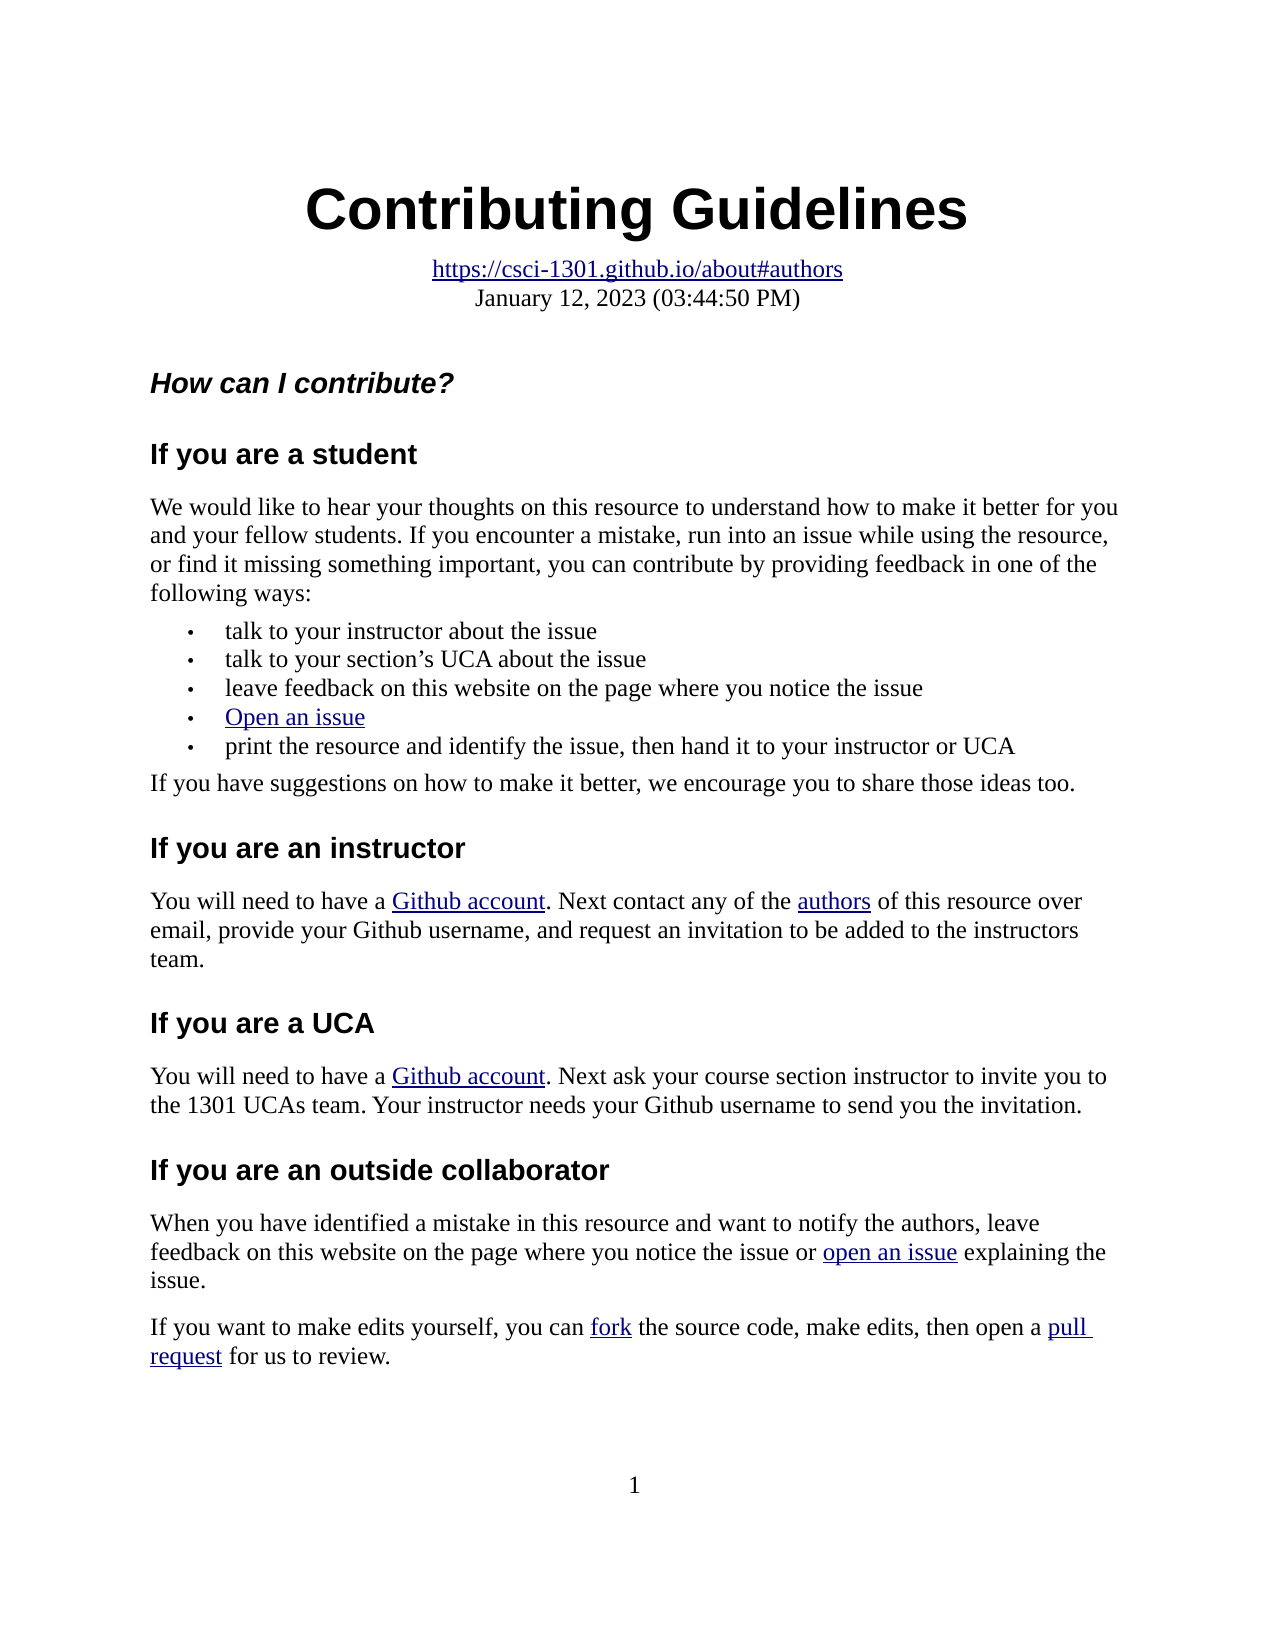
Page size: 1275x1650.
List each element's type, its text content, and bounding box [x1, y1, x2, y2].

subtitle If you are an instructor [150, 831, 1125, 865]
text When you have identified a mistake in this resource and want to notify the authors, leave feedback on this website on the page where you notice the issue or open an issue explaining the issue. [150, 1208, 1125, 1294]
text If you have suggestions on how to make it better, we encourage you to share those ideas too. [150, 768, 1125, 797]
subtitle If you are a UCA [150, 1006, 1125, 1040]
text You will need to have a Github account. Next ask your course section instructor to invite you to the 1301 UCAs team. Your instructor needs your Github username to send you the invitation. [150, 1061, 1125, 1119]
subtitle How can I contribute? [150, 366, 1125, 399]
list leave feedback on this website on the page where you notice the issue [187, 673, 1125, 702]
list Open an issue [187, 702, 1125, 731]
subtitle If you are a student [150, 437, 1125, 470]
text If you want to make edits yourself, you can fork the source code, make edits, then open a pull request for us to review. [150, 1312, 1125, 1369]
subtitle If you are an outside collaborator [150, 1153, 1125, 1186]
list print the resource and identify the issue, then hand it to your instructor or UCA [187, 731, 1125, 759]
text January 12, 2023 (03:44:50 PM) [150, 283, 1125, 312]
text We would like to hear your thoughts on this resource to understand how to make it better for you and your fellow students. If you encounter a mistake, run into an issue while using the resource, or find it missing something important, you can contribute by providing feedback in one of the following ways: [150, 492, 1125, 607]
title Contributing Guidelines [150, 175, 1125, 242]
text https://csci-1301.github.io/about#authors [150, 254, 1125, 283]
list talk to your instructor about the issue [187, 616, 1125, 644]
list talk to your section’s UCA about the issue [187, 644, 1125, 673]
text You will need to have a Github account. Next contact any of the authors of this resource over email, provide your Github username, and request an invitation to be added to the instructors team. [150, 886, 1125, 972]
